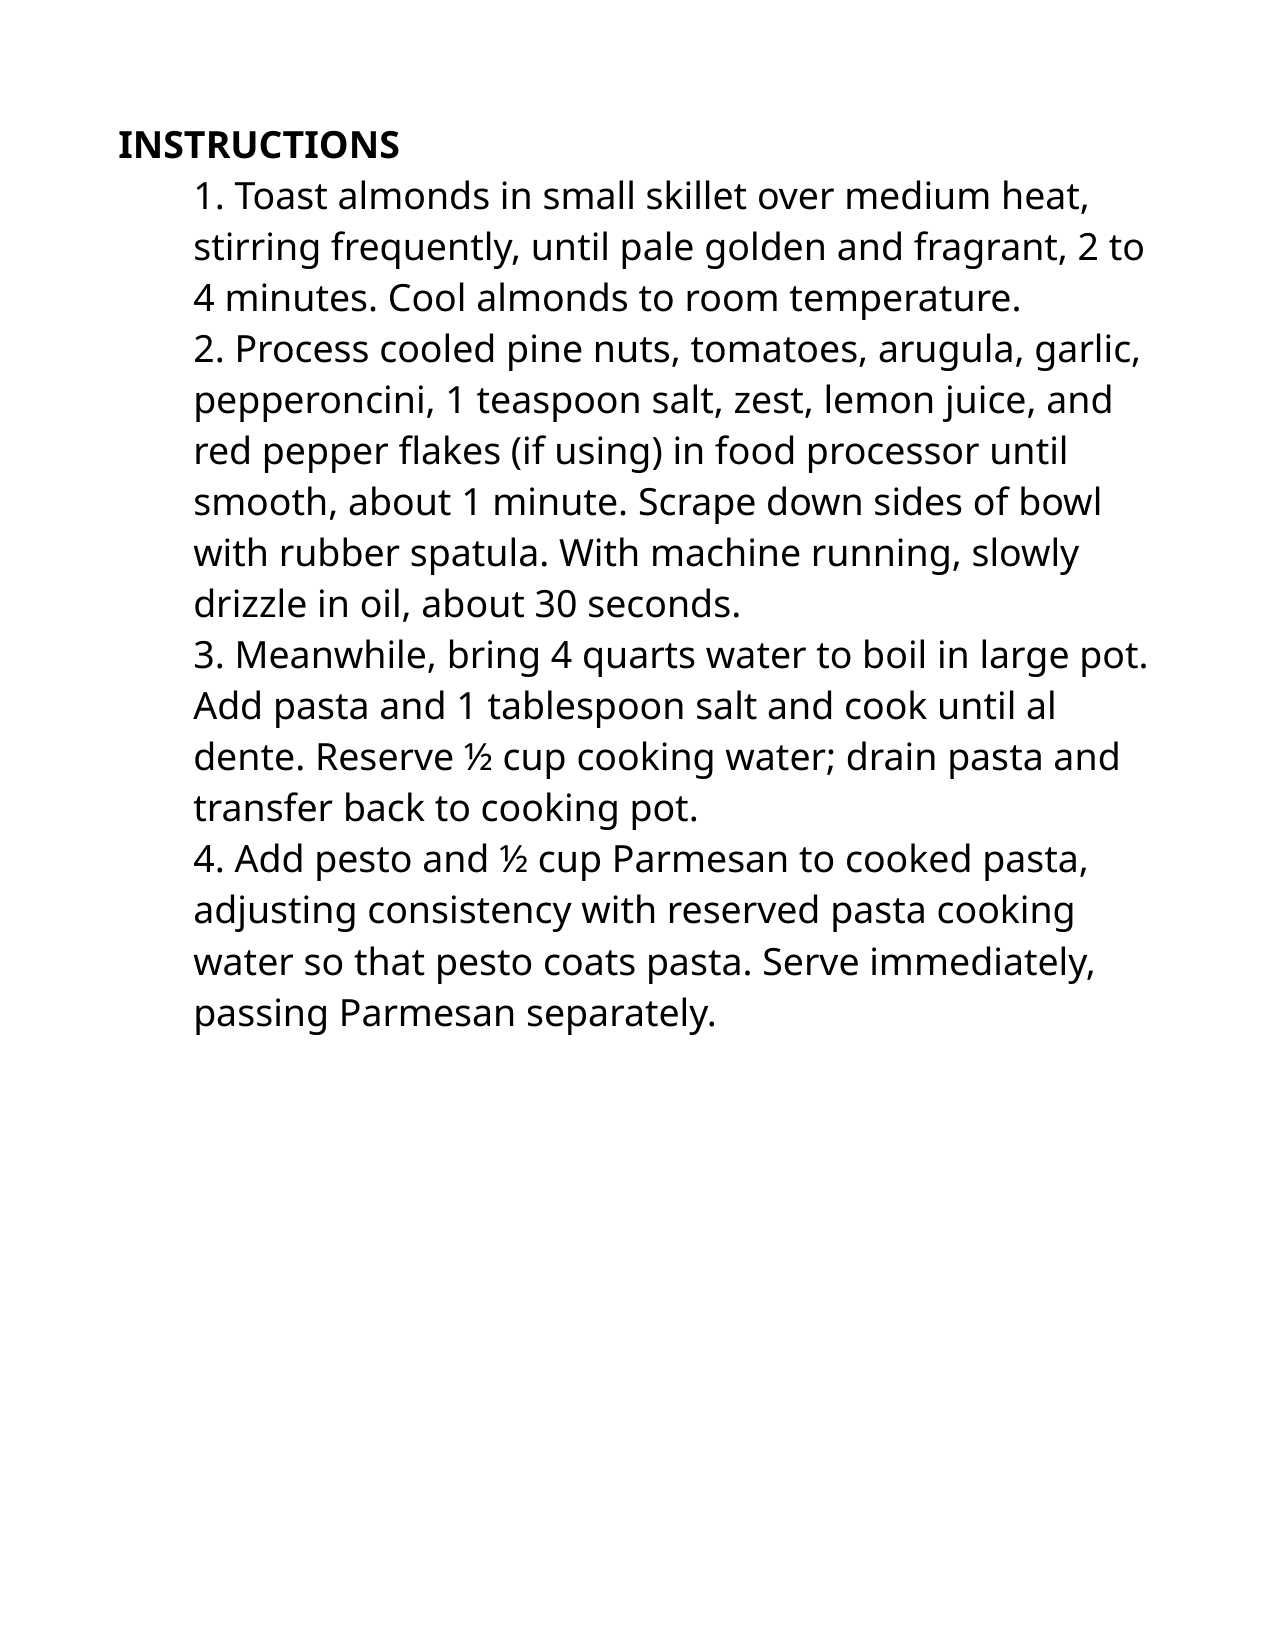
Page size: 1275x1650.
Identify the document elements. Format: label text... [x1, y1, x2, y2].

text 1. Toast almonds in small skillet over medium heat, stirring frequently, until pale golden and fragrant, 2 to 4 minutes. Cool almonds to room temperature. [118, 169, 1157, 322]
text 2. Process cooled pine nuts, tomatoes, arugula, garlic, pepperoncini, 1 teaspoon salt, zest, lemon juice, and red pepper flakes (if using) in food processor until smooth, about 1 minute. Scrape down sides of bowl with rubber spatula. With machine running, slowly drizzle in oil, about 30 seconds. [118, 322, 1157, 628]
text INSTRUCTIONS [118, 118, 1157, 169]
text 4. Add pesto and ½ cup Parmesan to cooked pasta, adjusting consistency with reserved pasta cooking water so that pesto coats pasta. Serve immediately, passing Parmesan separately. [118, 833, 1157, 1037]
text 3. Meanwhile, bring 4 quarts water to boil in large pot. Add pasta and 1 tablespoon salt and cook until al dente. Reserve ½ cup cooking water; drain pasta and transfer back to cooking pot. [118, 628, 1157, 833]
